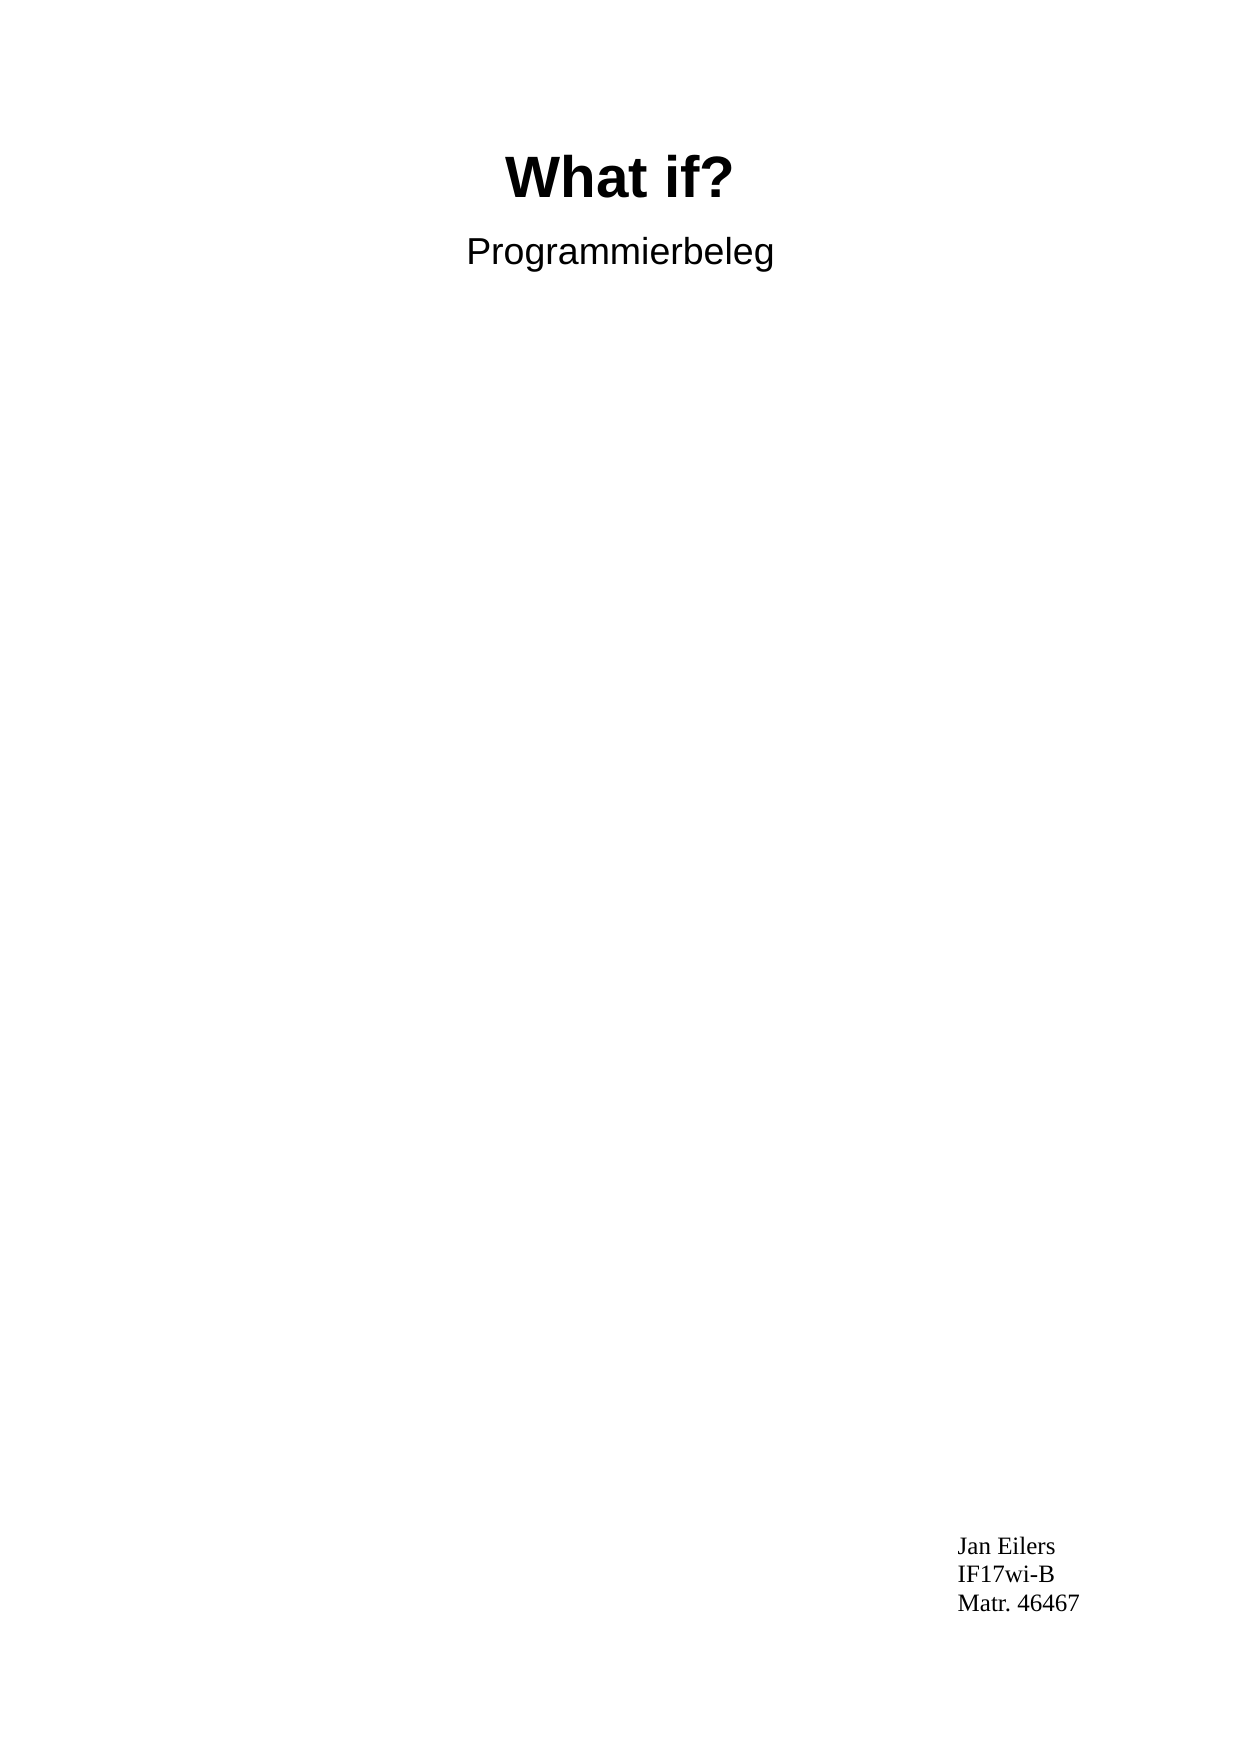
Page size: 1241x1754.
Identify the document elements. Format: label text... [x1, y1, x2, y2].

subtitle Programmierbeleg [118, 229, 1122, 272]
title What if? [118, 143, 1122, 210]
